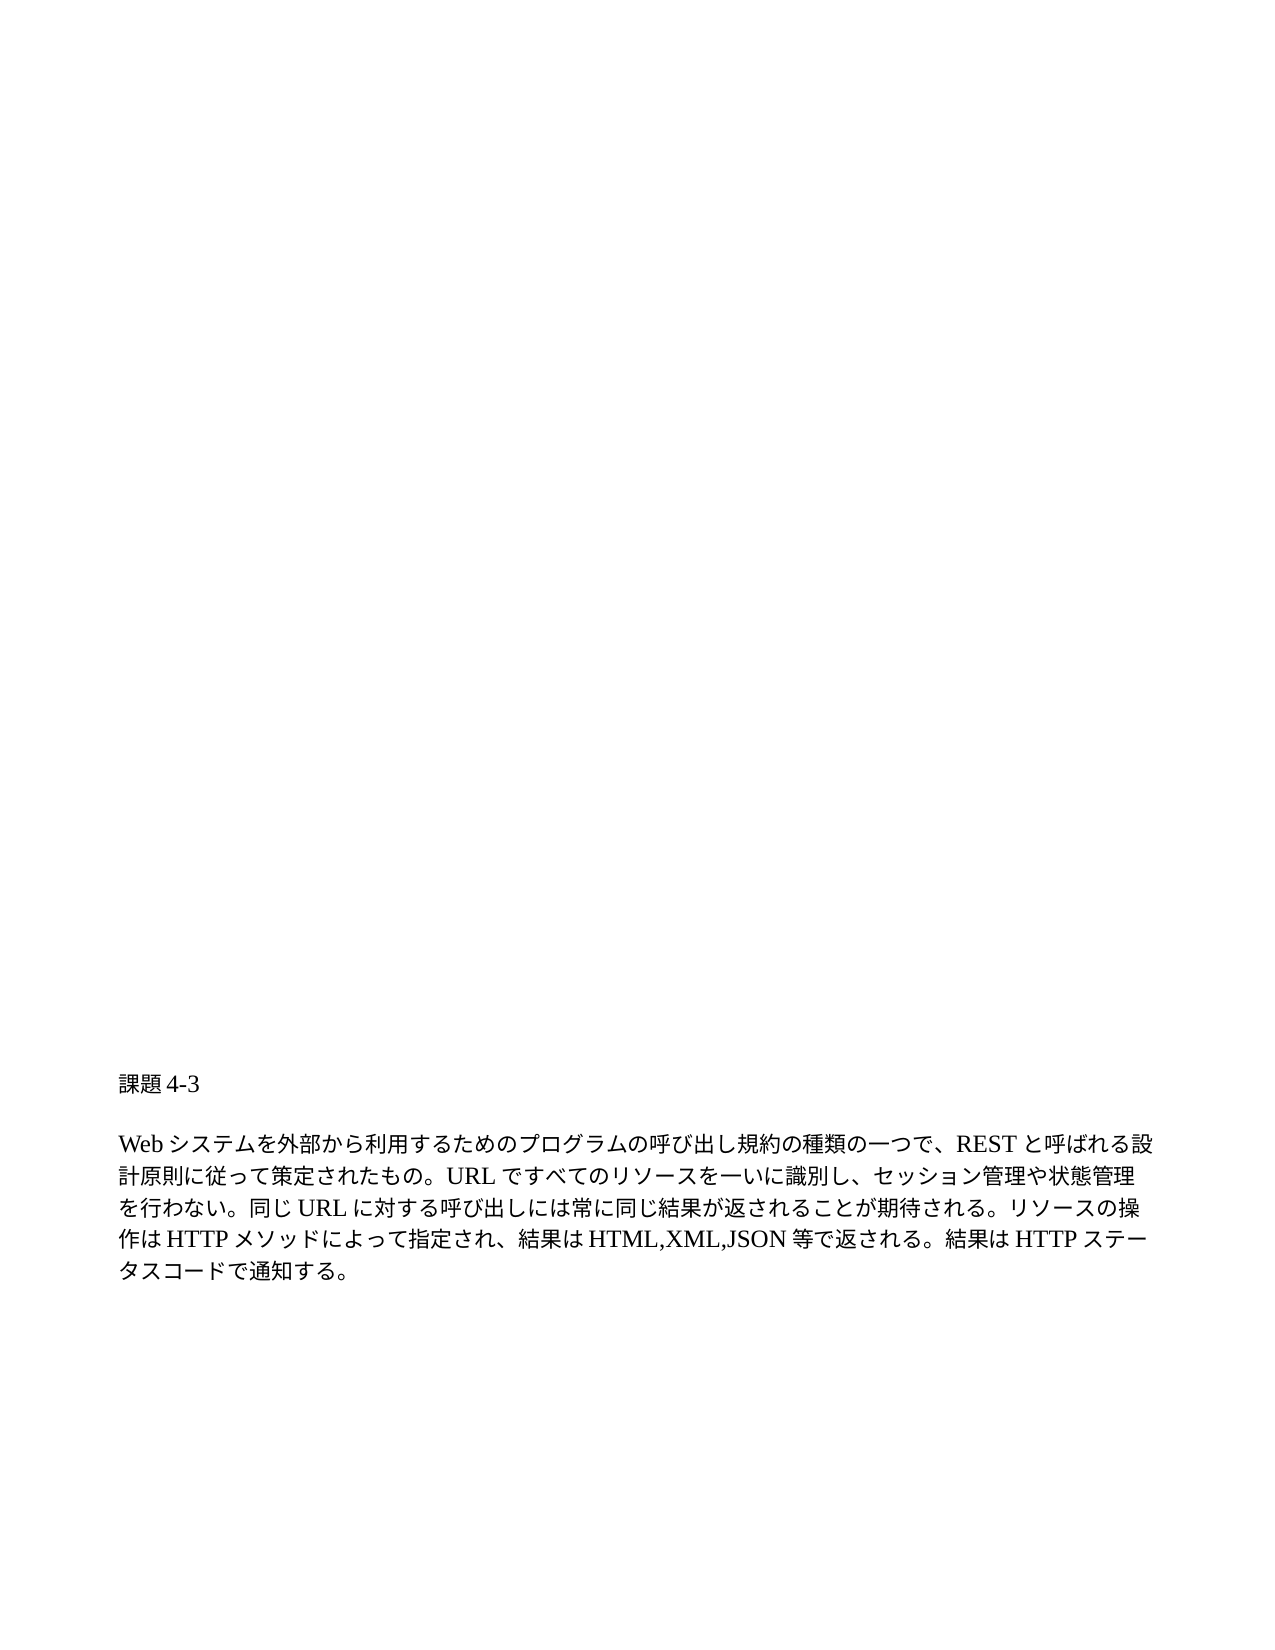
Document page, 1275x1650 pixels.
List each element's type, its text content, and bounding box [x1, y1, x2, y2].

text 課題4-3 [118, 1067, 1157, 1098]
text Webシステムを外部から利用するためのプログラムの呼び出し規約の種類の一つで、RESTと呼ばれる設計原則に従って策定されたもの。URLですべてのリソースを一いに識別し、セッション管理や状態管理を行わない。同じURLに対する呼び出しには常に同じ結果が返されることが期待される。リソースの操作はHTTPメソッドによって指定され、結果はHTML,XML,JSON等で返される。結果はHTTPステータスコードで通知する。 [118, 1127, 1157, 1286]
